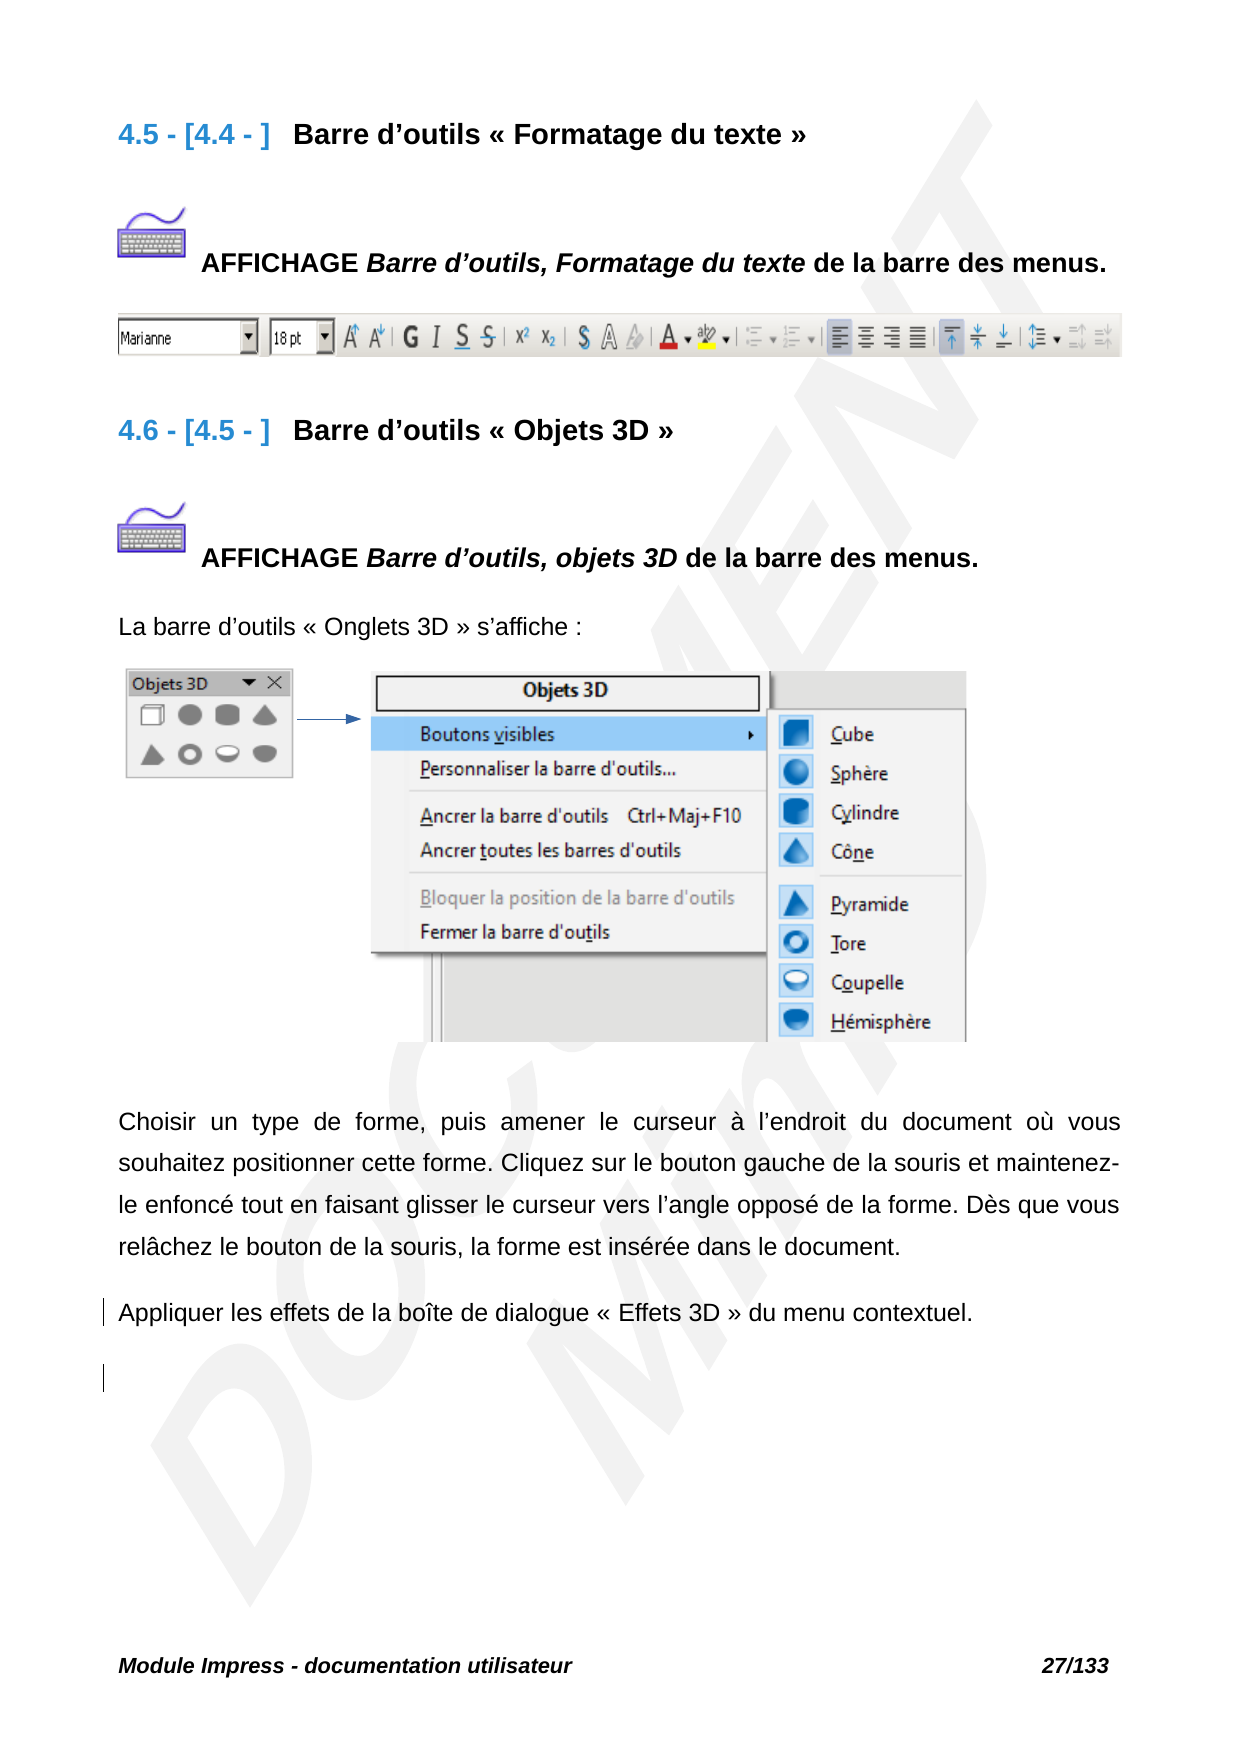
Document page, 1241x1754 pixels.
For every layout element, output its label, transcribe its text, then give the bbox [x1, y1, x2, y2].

text Appliquer les effets de la boîte de dialogue « Effets 3D » du menu contextuel. [118, 1298, 1122, 1326]
text AFFICHAGE Barre d’outils, objets 3D de la barre des menus. [118, 543, 1122, 574]
picture [123, 666, 298, 781]
text Choisir un type de forme, puis amener le curseur à l’endroit du document où vous souhaitez positionner cette forme. Cliquez sur le bouton gauche de la souris et maintenez-le enfoncé tout en faisant glisser le curseur vers l’angle opposé de la forme. Dès que vous relâchez le bouton de la souris, la forme est insérée dans le document. [118, 1107, 1122, 1261]
text AFFICHAGE Barre d’outils, Formatage du texte de la barre des menus. [118, 248, 1122, 278]
picture [370, 671, 967, 1042]
picture [113, 491, 189, 567]
picture [113, 196, 189, 272]
subtitle Barre d’outils « Objets 3D » [118, 413, 1122, 446]
text La barre d’outils « Onglets 3D » s’affiche : [118, 612, 1122, 640]
subtitle Barre d’outils « Formatage du texte » [118, 118, 1122, 151]
